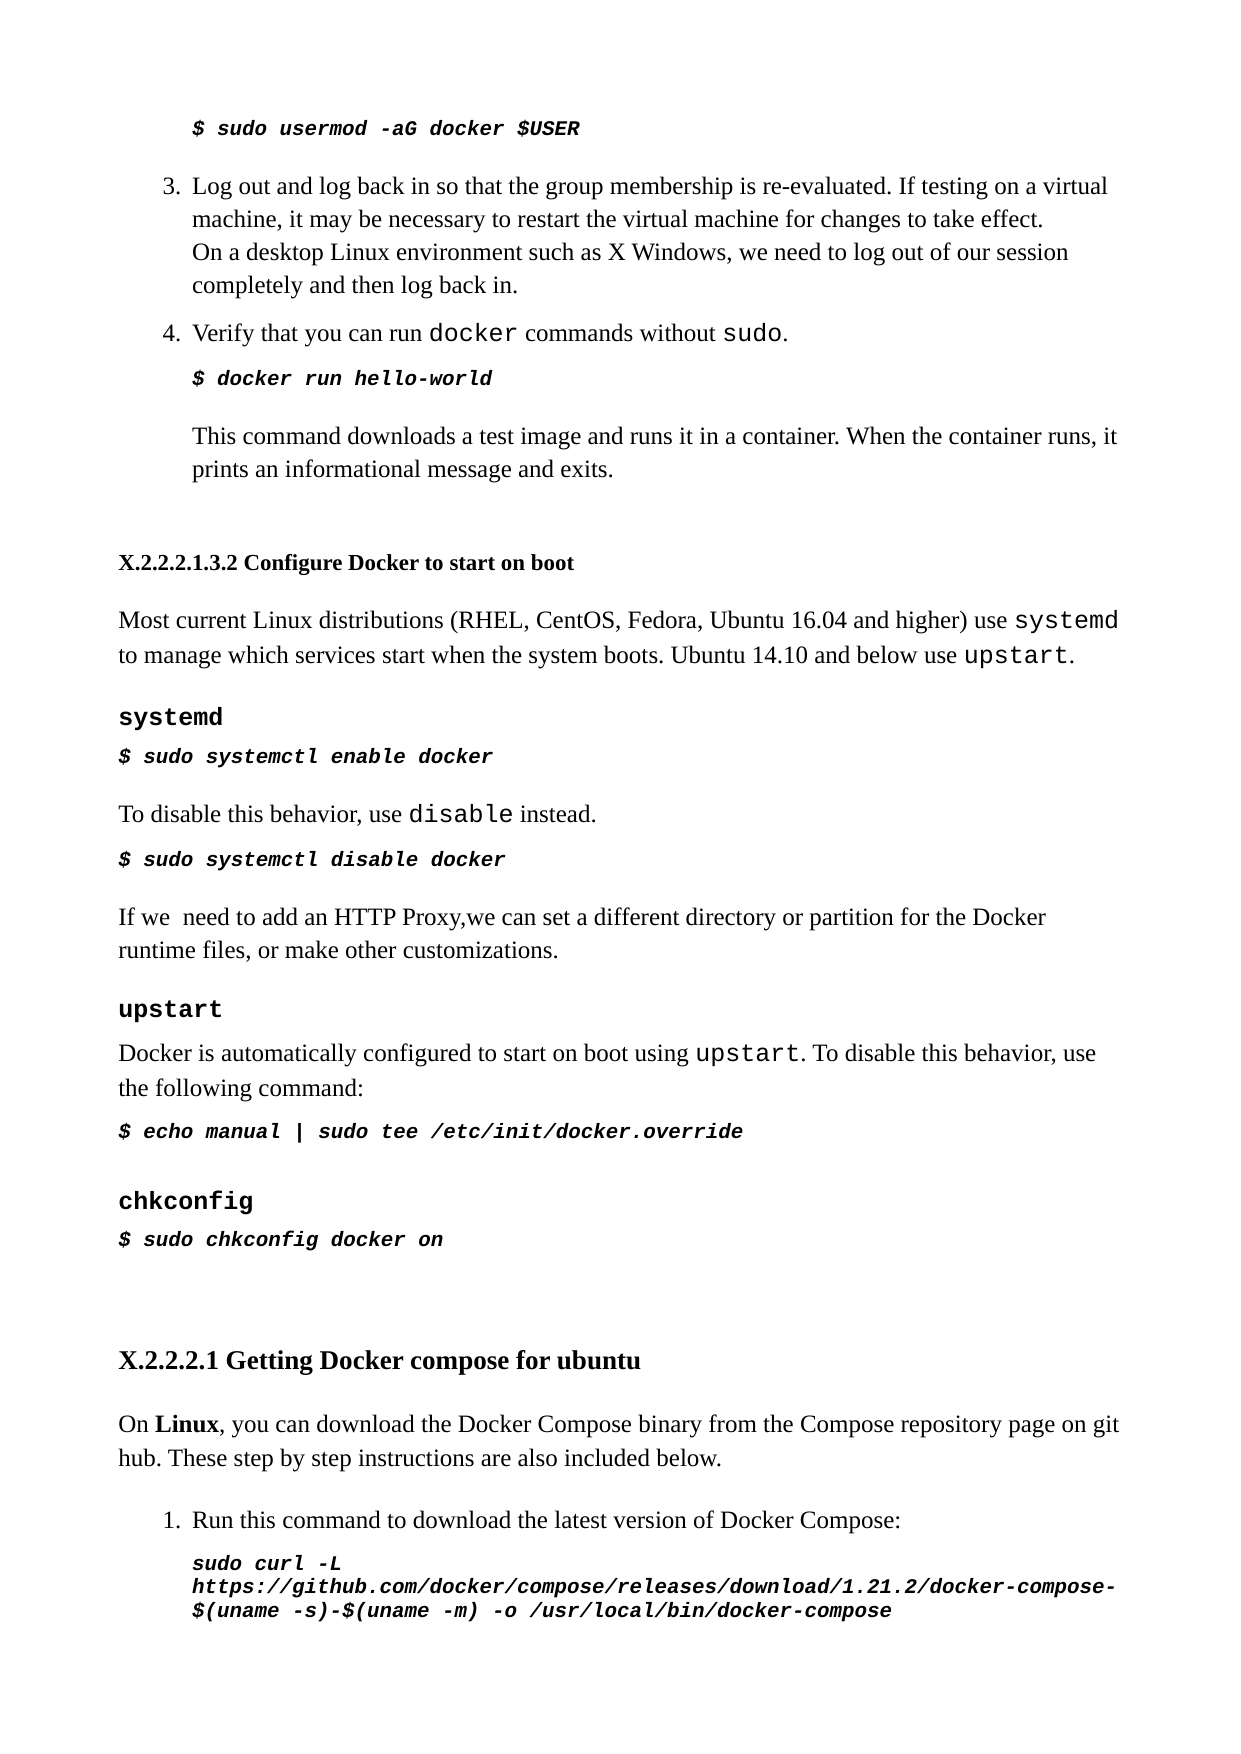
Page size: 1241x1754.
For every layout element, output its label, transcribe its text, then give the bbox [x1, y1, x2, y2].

text $ echo manual | sudo tee /etc/init/docker.override [118, 1121, 1122, 1144]
list This command downloads a test image and runs it in a container. When the container runs, it prints an informational message and exits. [162, 421, 1122, 483]
list $ sudo usermod -aG docker $USER [162, 118, 1122, 142]
text Docker is automatically configured to start on boot using upstart. To disable this behavior, use the following command: [118, 1038, 1122, 1102]
subtitle X.2.2.2.1.3.2 Configure Docker to start on boot [118, 549, 1063, 576]
list Log out and log back in so that the group membership is re-evaluated. If testing on a virtual machine, it may be necessary to restart the virtual machine for changes to take effect. On a desktop Linux environment such as X Windows, we need to log out of our session completely and then log back in. [162, 171, 1122, 299]
text Most current Linux distributions (RHEL, CentOS, Fedora, Ubuntu 16.04 and higher) use systemd to manage which services start when the system boots. Ubuntu 14.10 and below use upstart. [118, 605, 1122, 671]
text If we need to add an HTTP Proxy,we can set a different directory or partition for the Docker runtime files, or make other customizations. [118, 902, 1122, 964]
text $ sudo chkconfig docker on [118, 1229, 1122, 1253]
text $ sudo systemctl disable docker [118, 849, 1122, 872]
list Run this command to download the latest version of Docker Compose: [162, 1505, 1122, 1534]
text To disable this behavior, use disable instead. [118, 799, 1122, 829]
text On Linux, you can download the Docker Compose binary from the Compose repository page on git hub. These step by step instructions are also included below. [118, 1409, 1122, 1471]
list $ docker run hello-world [162, 368, 1122, 392]
list sudo curl -L https://github.com/docker/compose/releases/download/1.21.2/docker-compose-$(uname -s)-$(uname -m) -o /usr/local/bin/docker-compose [162, 1553, 1122, 1624]
subtitle upstart [118, 997, 1122, 1025]
text $ sudo systemctl enable docker [118, 746, 1122, 769]
subtitle systemd [118, 705, 1122, 733]
text X.2.2.2.1 Getting Docker compose for ubuntu [118, 1344, 1122, 1376]
subtitle chkconfig [118, 1188, 1122, 1217]
list Verify that you can run docker commands without sudo. [162, 318, 1122, 349]
